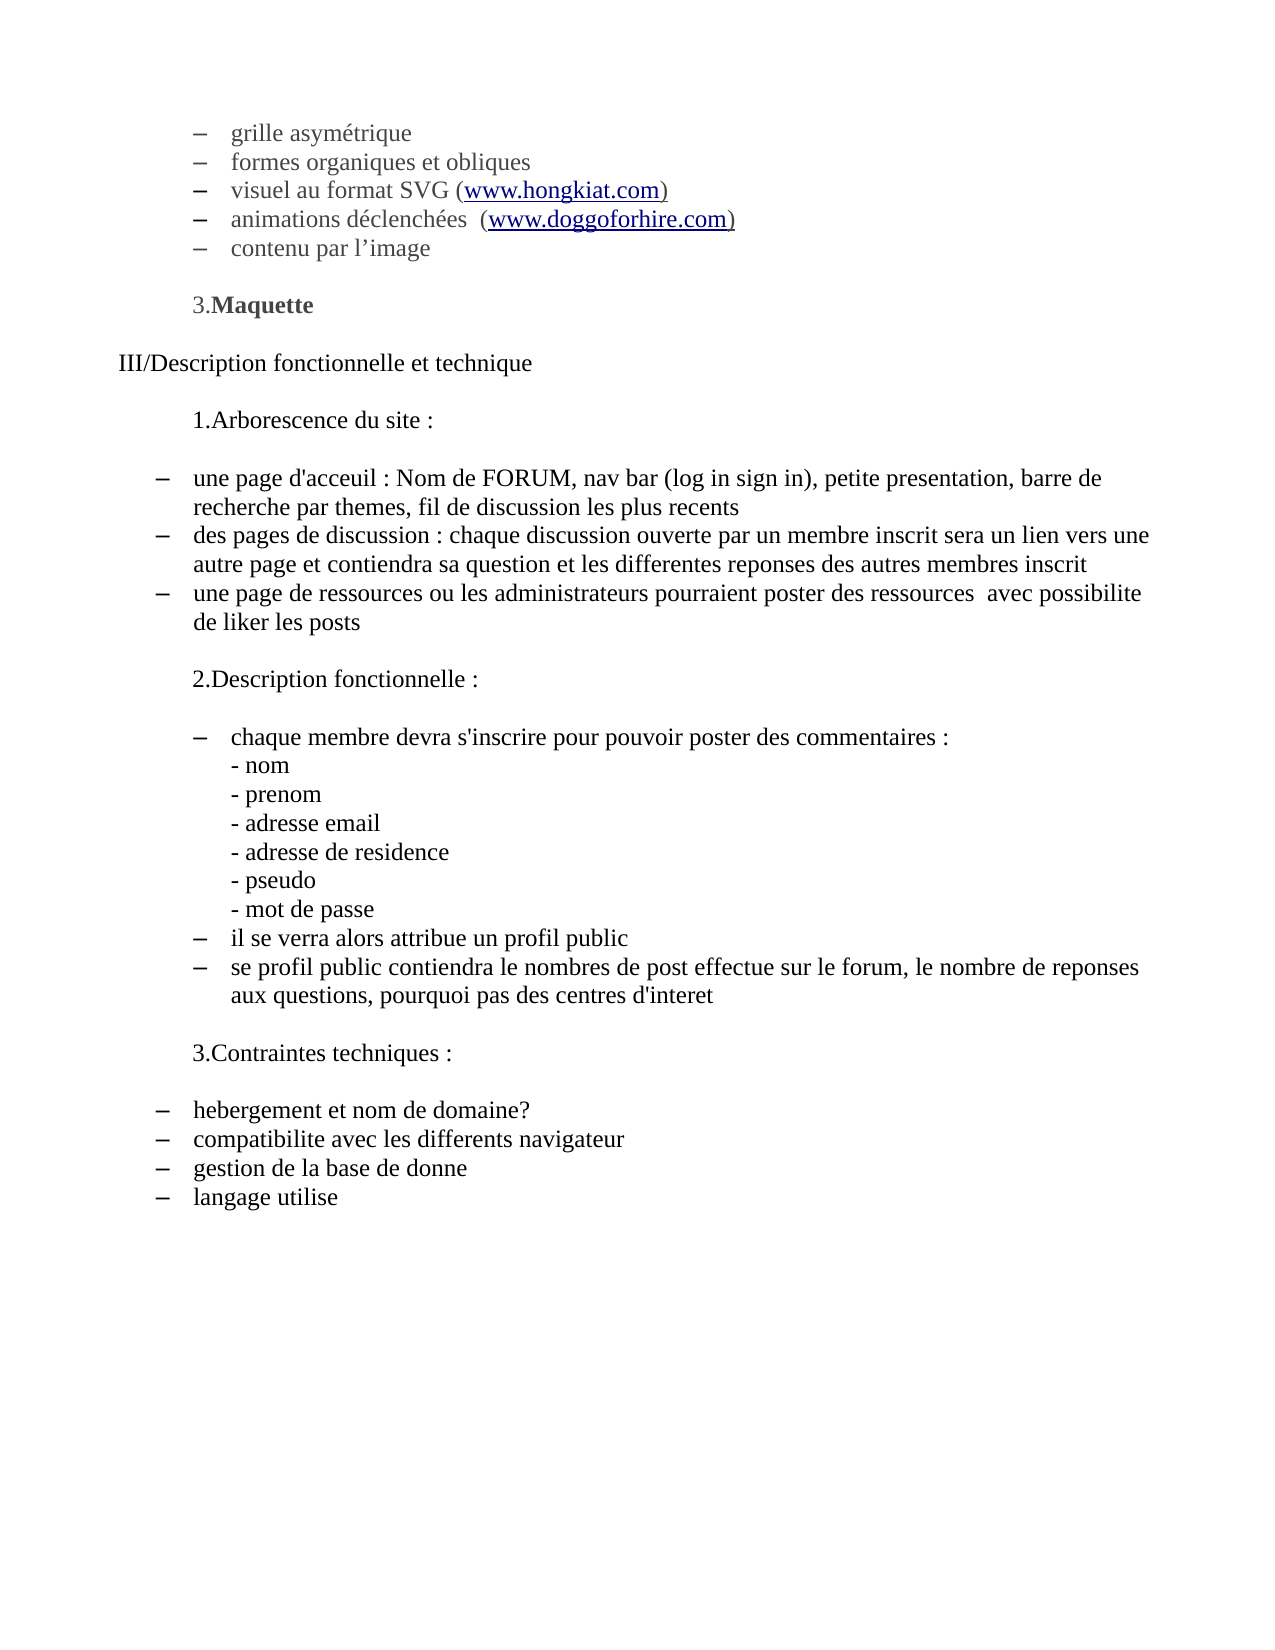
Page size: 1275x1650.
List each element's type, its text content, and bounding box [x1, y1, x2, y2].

list formes organiques et obliques [193, 147, 1157, 176]
list se profil public contiendra le nombres de post effectue sur le forum, le nombre de reponses aux questions, pourquoi pas des centres d'interet [193, 952, 1157, 1009]
list il se verra alors attribue un profil public [193, 923, 1157, 952]
list contenu par l’image [193, 233, 1157, 262]
list animations déclenchées (www.doggoforhire.com) [193, 204, 1157, 233]
list - prenom [193, 779, 1157, 808]
list - pseudo [193, 866, 1157, 894]
list des pages de discussion : chaque discussion ouverte par un membre inscrit sera un lien vers une autre page et contiendra sa question et les differentes reponses des autres membres inscrit [156, 521, 1157, 578]
list - mot de passe [193, 894, 1157, 923]
list compatibilite avec les differents navigateur [156, 1124, 1157, 1153]
list langage utilise [156, 1182, 1157, 1211]
list une page d'acceuil : Nom de FORUM, nav bar (log in sign in), petite presentation, barre de recherche par themes, fil de discussion les plus recents [156, 463, 1157, 521]
text 3.Maquette [118, 291, 1157, 319]
list hebergement et nom de domaine? [156, 1096, 1157, 1124]
list - nom [193, 751, 1157, 779]
list - adresse de residence [193, 837, 1157, 866]
list gestion de la base de donne [156, 1153, 1157, 1182]
text 2.Description fonctionnelle : [118, 664, 1157, 693]
list une page de ressources ou les administrateurs pourraient poster des ressources avec possibilite de liker les posts [156, 578, 1157, 636]
text 3.Contraintes techniques : [118, 1038, 1157, 1067]
text 1.Arborescence du site : [118, 406, 1157, 434]
list visuel au format SVG (www.hongkiat.com) [193, 176, 1157, 204]
list chaque membre devra s'inscrire pour pouvoir poster des commentaires : [193, 722, 1157, 751]
text III/Description fonctionnelle et technique [118, 348, 1157, 377]
list - adresse email [193, 808, 1157, 837]
list grille asymétrique [193, 118, 1157, 147]
